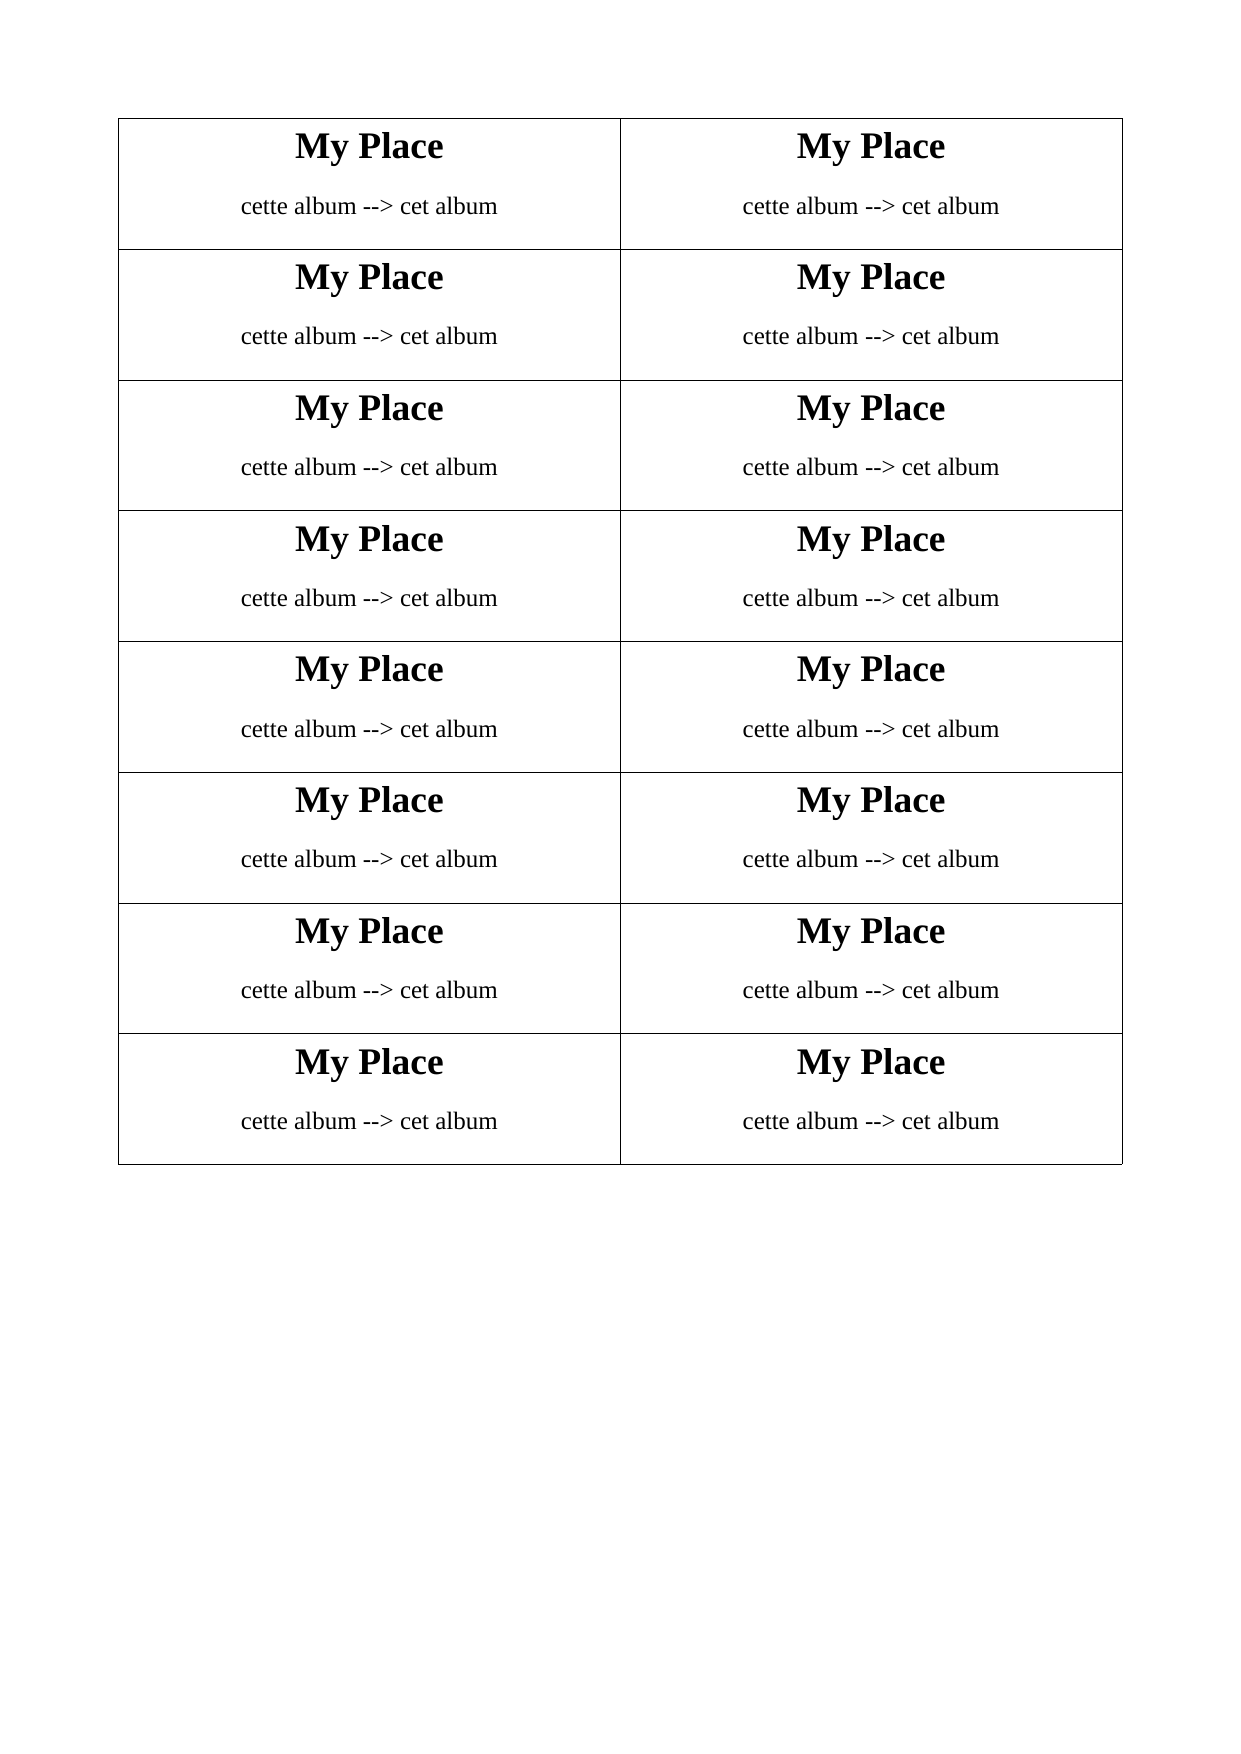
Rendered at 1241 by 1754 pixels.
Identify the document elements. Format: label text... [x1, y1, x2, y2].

table_cell My Place cette album --> cet album [119, 250, 620, 379]
table_cell My Place cette album --> cet album [621, 381, 1122, 510]
table_header My Place cette album --> cet album [621, 119, 1122, 249]
table_cell My Place cette album --> cet album [621, 773, 1122, 902]
table_cell My Place cette album --> cet album [621, 511, 1122, 641]
table_cell My Place cette album --> cet album [621, 250, 1122, 379]
table_cell My Place cette album --> cet album [119, 773, 620, 902]
table_cell My Place cette album --> cet album [621, 1034, 1122, 1164]
table_cell My Place cette album --> cet album [119, 511, 620, 641]
table_cell My Place cette album --> cet album [119, 904, 620, 1033]
table_cell My Place cette album --> cet album [119, 381, 620, 510]
table_cell My Place cette album --> cet album [621, 904, 1122, 1033]
table_cell My Place cette album --> cet album [621, 642, 1122, 772]
table_cell My Place cette album --> cet album [119, 1034, 620, 1164]
table_cell My Place cette album --> cet album [119, 642, 620, 772]
table_header My Place cette album --> cet album [119, 119, 620, 249]
